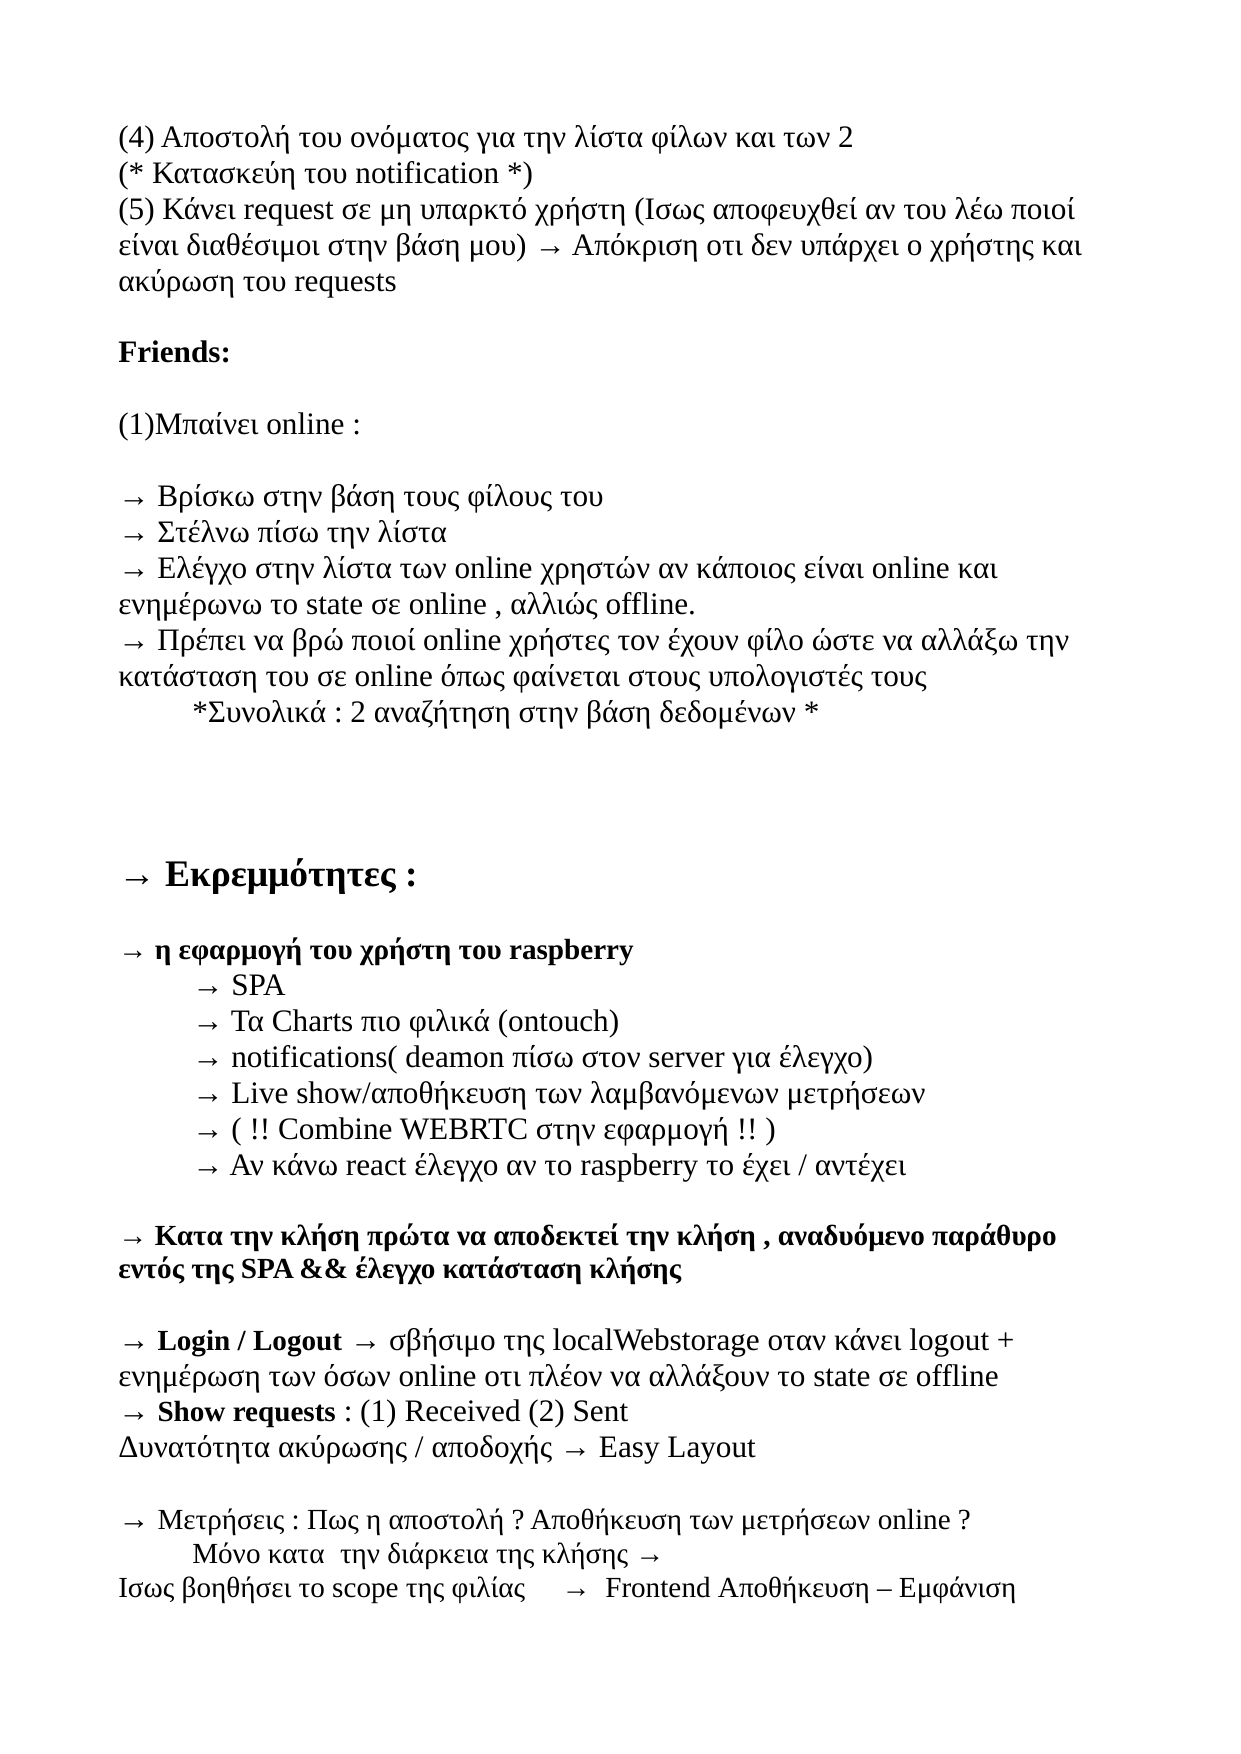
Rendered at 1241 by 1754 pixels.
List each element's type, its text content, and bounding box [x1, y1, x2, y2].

text → SPA [118, 966, 1122, 1002]
text (1)Μπαίνει online : [118, 406, 1122, 442]
text Friends: [118, 334, 1122, 370]
text → Eκρεμμότητες : [118, 851, 1122, 894]
text → Αν κάνω react έλεγχο αν το raspberry το έχει / αντέχει [118, 1146, 1122, 1182]
text → Live show/αποθήκευση των λαμβανόμενων μετρήσεων [118, 1074, 1122, 1110]
text → Κατα την κλήση πρώτα να αποδεκτεί την κλήση , αναδυόμενο παράθυρο εντός της SPA && έλεγχο κατάσταση κλήσης [118, 1218, 1122, 1285]
text → Πρέπει να βρώ ποιοί online χρήστες τον έχουν φίλο ώστε να αλλάξω την κατάσταση του σε online όπως φαίνεται στους υπολογιστές τους [118, 621, 1122, 693]
text → notifications( deamon πίσω στον server για έλεγχο) [118, 1038, 1122, 1074]
text → Στέλνω πίσω την λίστα [118, 513, 1122, 549]
text Δυνατότητα ακύρωσης / αποδοχής → Easy Layout [118, 1429, 1122, 1464]
text → Mετρήσεις : Πως η αποστολή ? Αποθήκευση των μετρήσεων online ? [118, 1501, 1122, 1536]
text → Login / Logout → σβήσιμο της localWebstorage οταν κάνει logout + ενημέρωση των όσων online οτι πλέον να αλλάξουν το state σε offline [118, 1321, 1122, 1393]
text Μόνο κατα την διάρκεια της κλήσης → [118, 1536, 1122, 1570]
text Ισως βοηθήσει το scope της φιλίας → Frontend Αποθήκευση – Εμφάνιση [118, 1570, 1122, 1603]
text (* Κατασκεύη του notification *) [118, 154, 1122, 190]
text → Τα Charts πιο φιλικά (ontouch) [118, 1002, 1122, 1038]
text → η εφαρμογή του χρήστη του raspberry [118, 930, 1122, 966]
text (5) Κάνει request σε μη υπαρκτό χρήστη (Ισως αποφευχθεί αν του λέω ποιοί είναι διαθέσιμοι στην βάση μου) → Απόκριση οτι δεν υπάρχει ο χρήστης και ακύρωση του requests [118, 190, 1122, 298]
text → Ελέγχο στην λίστα των online χρηστών αν κάποιος είναι online και ενημέρωνω το state σε online , αλλιώς offline. [118, 549, 1122, 621]
text (4) Αποστολή του ονόματος για την λίστα φίλων και των 2 [118, 118, 1122, 154]
text → ( !! Combine WEBRTC στην εφαρμογή !! ) [118, 1110, 1122, 1146]
text → Show requests : (1) Received (2) Sent [118, 1393, 1122, 1429]
text *Συνολικά : 2 αναζήτηση στην βάση δεδομένων * [118, 693, 1122, 729]
text → Βρίσκω στην βάση τους φίλους του [118, 477, 1122, 513]
